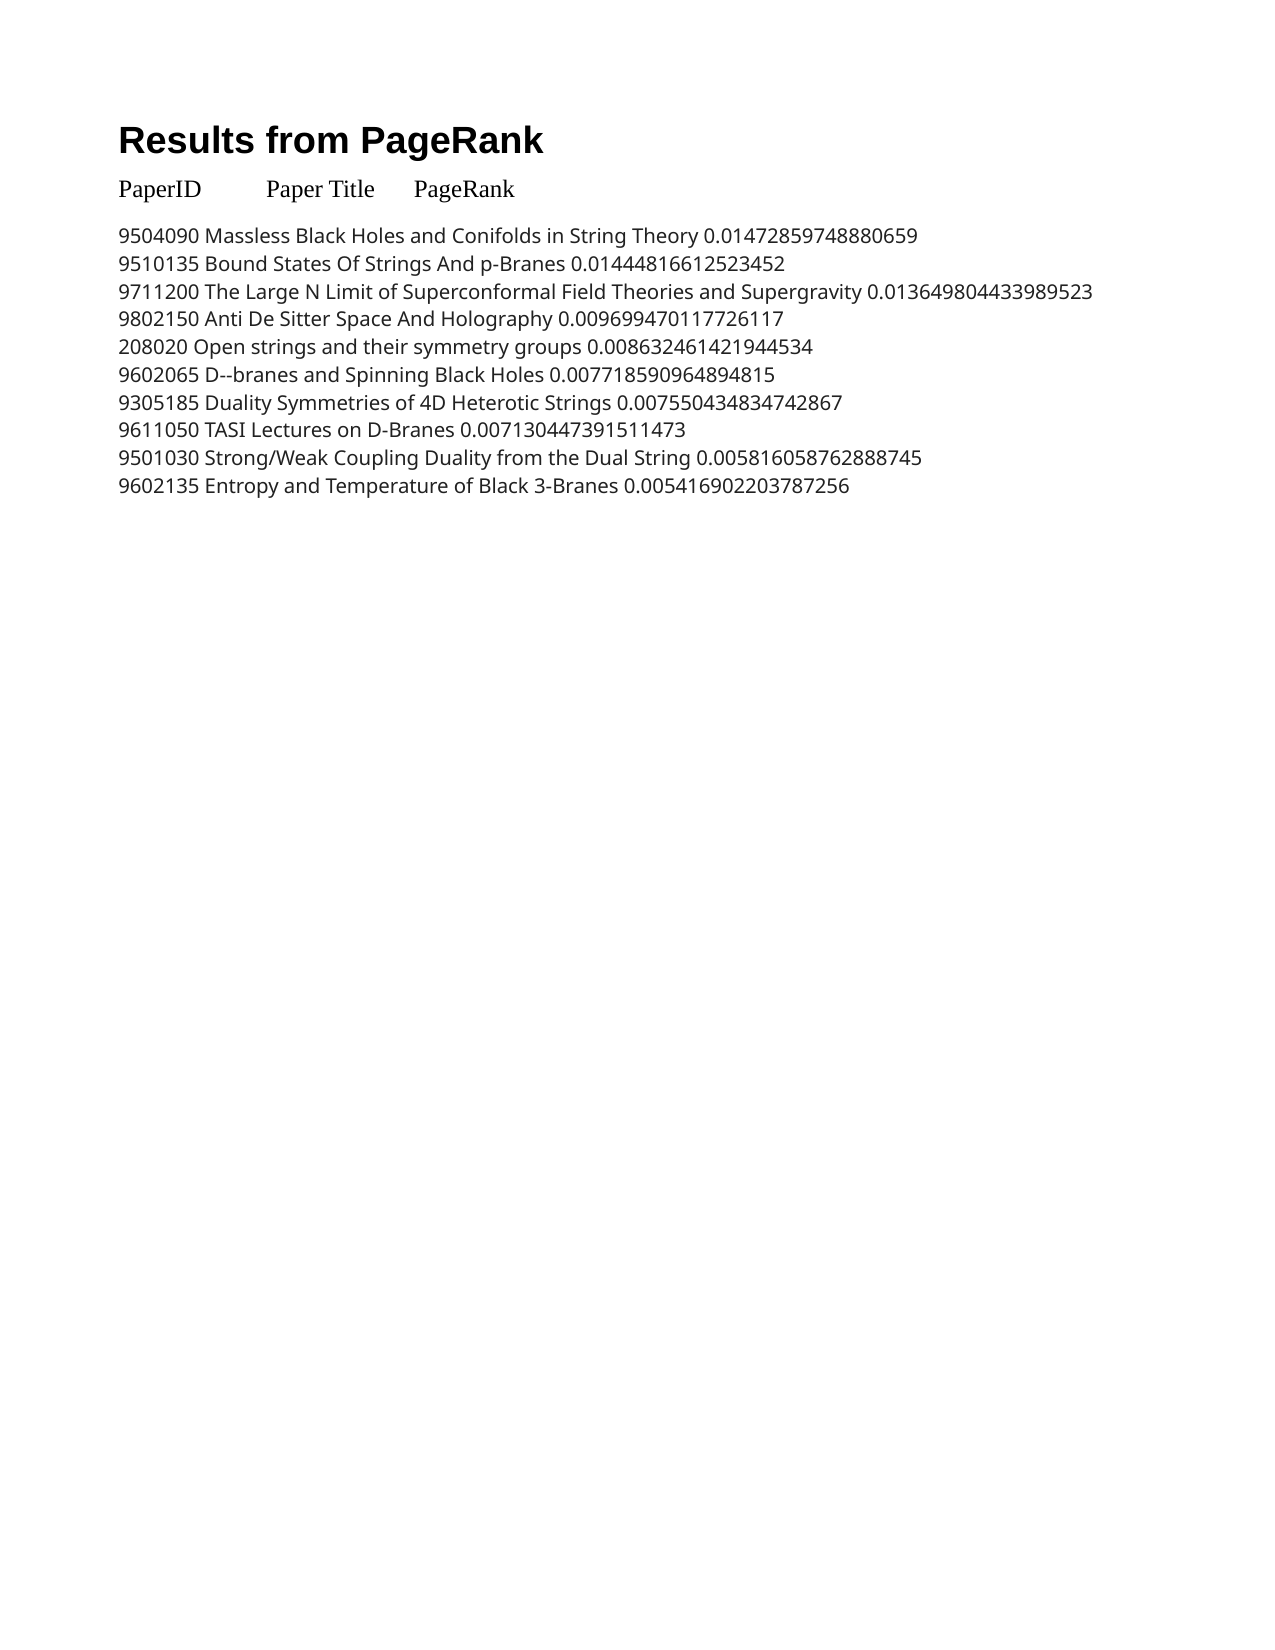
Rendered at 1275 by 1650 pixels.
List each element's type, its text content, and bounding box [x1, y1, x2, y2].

text 9501030 Strong/Weak Coupling Duality from the Dual String 0.005816058762888745 [118, 443, 1157, 471]
text 9711200 The Large N Limit of Superconformal Field Theories and Supergravity 0.013649804433989523 [118, 277, 1157, 305]
text 9510135 Bound States Of Strings And p-Branes 0.01444816612523452 [118, 249, 1157, 277]
text PaperID Paper Title PageRank [118, 174, 1157, 203]
text 9802150 Anti De Sitter Space And Holography 0.009699470117726117 [118, 305, 1157, 333]
text 208020 Open strings and their symmetry groups 0.008632461421944534 [118, 333, 1157, 360]
text 9602065 D--branes and Spinning Black Holes 0.007718590964894815 [118, 360, 1157, 388]
text 9504090 Massless Black Holes and Conifolds in String Theory 0.01472859748880659 [118, 222, 1157, 249]
text 9305185 Duality Symmetries of 4D Heterotic Strings 0.007550434834742867 [118, 388, 1157, 416]
subtitle Results from PageRank [118, 118, 1157, 162]
text 9611050 TASI Lectures on D-Branes 0.007130447391511473 [118, 416, 1157, 443]
text 9602135 Entropy and Temperature of Black 3-Branes 0.005416902203787256 [118, 471, 1157, 499]
